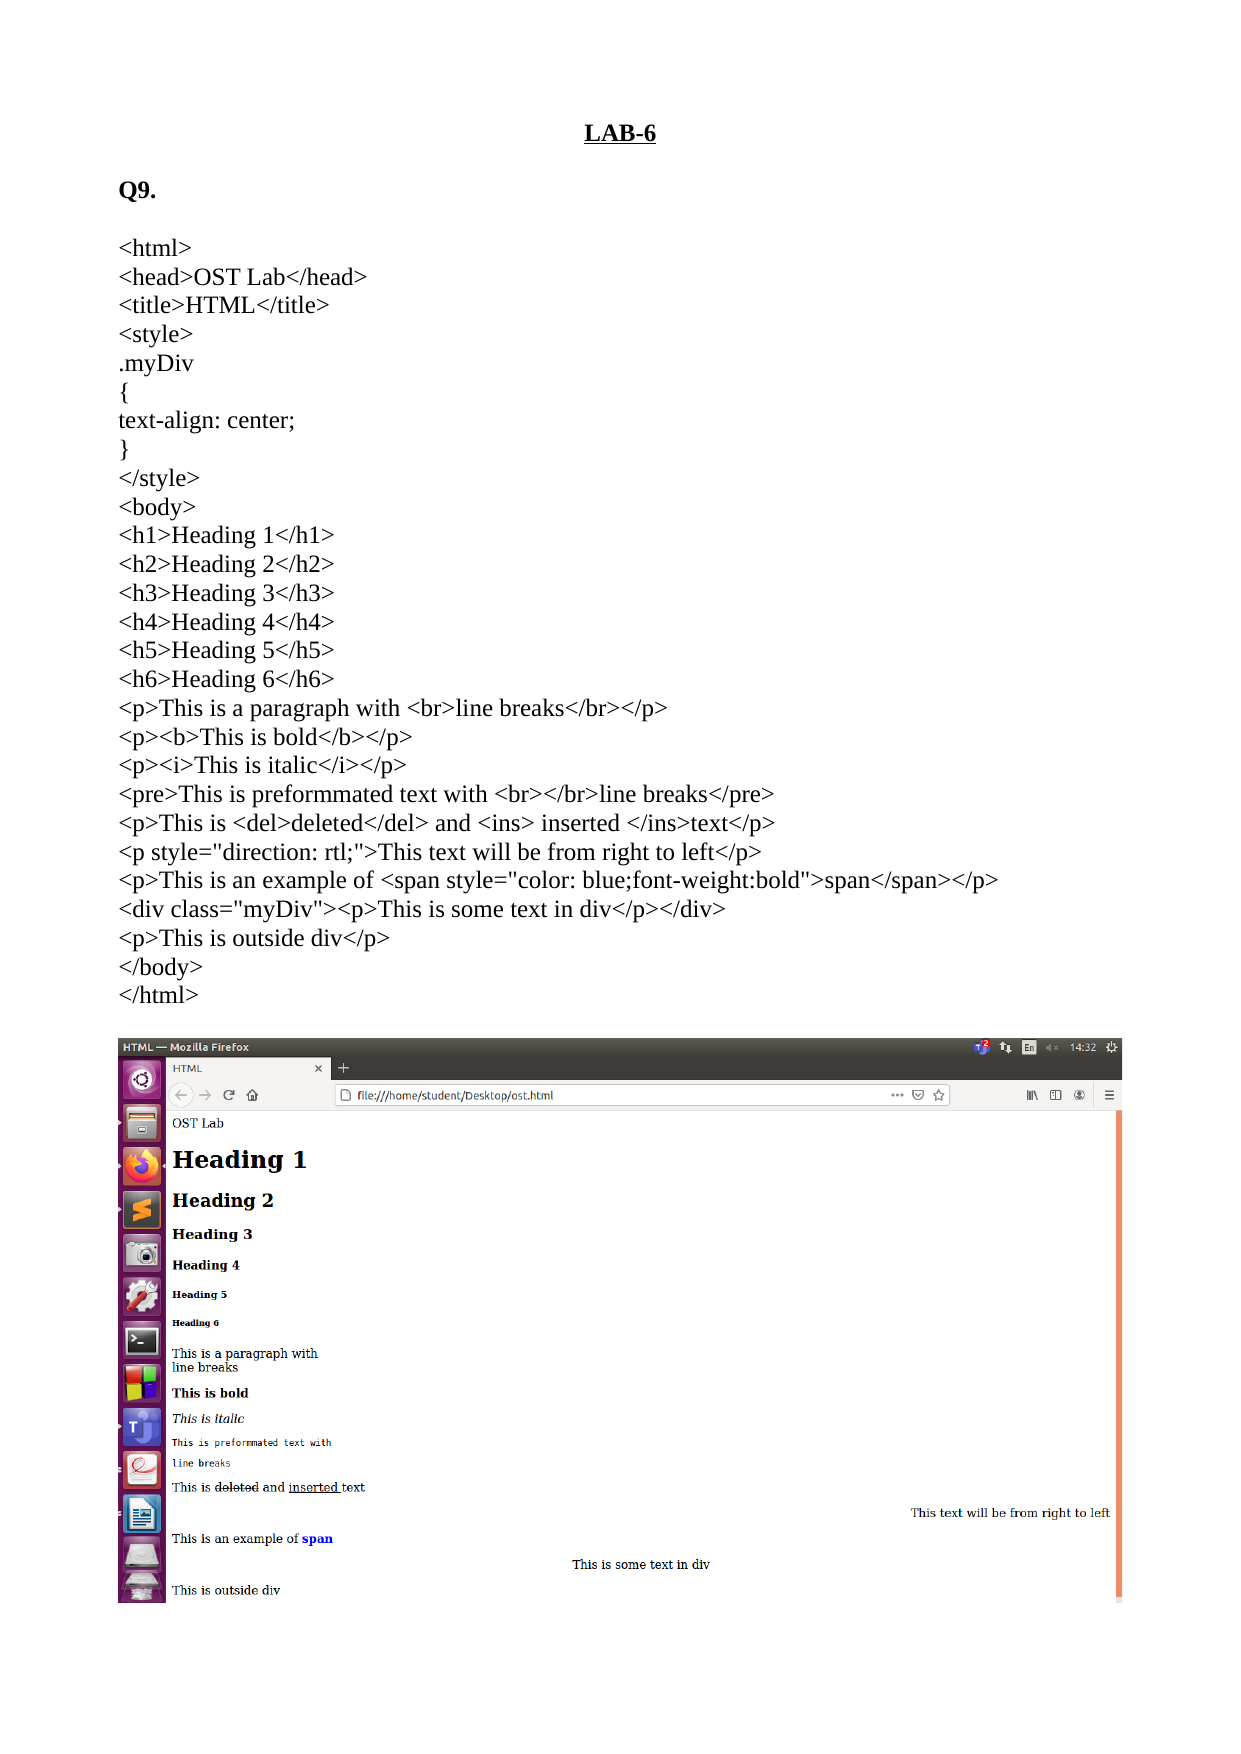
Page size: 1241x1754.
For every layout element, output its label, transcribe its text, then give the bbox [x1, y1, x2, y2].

text </style> [118, 463, 1122, 492]
text { [118, 377, 1122, 406]
text <h2>Heading 2</h2> [118, 549, 1122, 578]
text <html> [118, 233, 1122, 262]
text <p>This is a paragraph with <br>line breaks</br></p> [118, 693, 1122, 722]
text Q9. [118, 176, 1122, 204]
text LAB-6 [118, 118, 1122, 147]
picture [118, 1038, 1123, 1603]
text } [118, 434, 1122, 463]
text <h5>Heading 5</h5> [118, 636, 1122, 664]
text </html> [118, 981, 1122, 1009]
text <div class="myDiv"><p>This is some text in div</p></div> [118, 894, 1122, 923]
text <p>This is <del>deleted</del> and <ins> inserted </ins>text</p> [118, 808, 1122, 837]
text <head>OST Lab</head> [118, 262, 1122, 291]
text <p><i>This is italic</i></p> [118, 751, 1122, 779]
text text-align: center; [118, 406, 1122, 434]
text </body> [118, 952, 1122, 981]
text .myDiv [118, 348, 1122, 377]
text <p style="direction: rtl;">This text will be from right to left</p> [118, 837, 1122, 866]
text <title>HTML</title> [118, 291, 1122, 319]
text <h6>Heading 6</h6> [118, 664, 1122, 693]
text <h3>Heading 3</h3> [118, 578, 1122, 607]
text <h4>Heading 4</h4> [118, 607, 1122, 636]
text <body> [118, 492, 1122, 521]
text <p>This is outside div</p> [118, 923, 1122, 952]
text <h1>Heading 1</h1> [118, 521, 1122, 549]
text <p>This is an example of <span style="color: blue;font-weight:bold">span</span></p> [118, 866, 1122, 894]
text <p><b>This is bold</b></p> [118, 722, 1122, 751]
text <pre>This is preformmated text with <br></br>line breaks</pre> [118, 779, 1122, 808]
text <style> [118, 319, 1122, 348]
